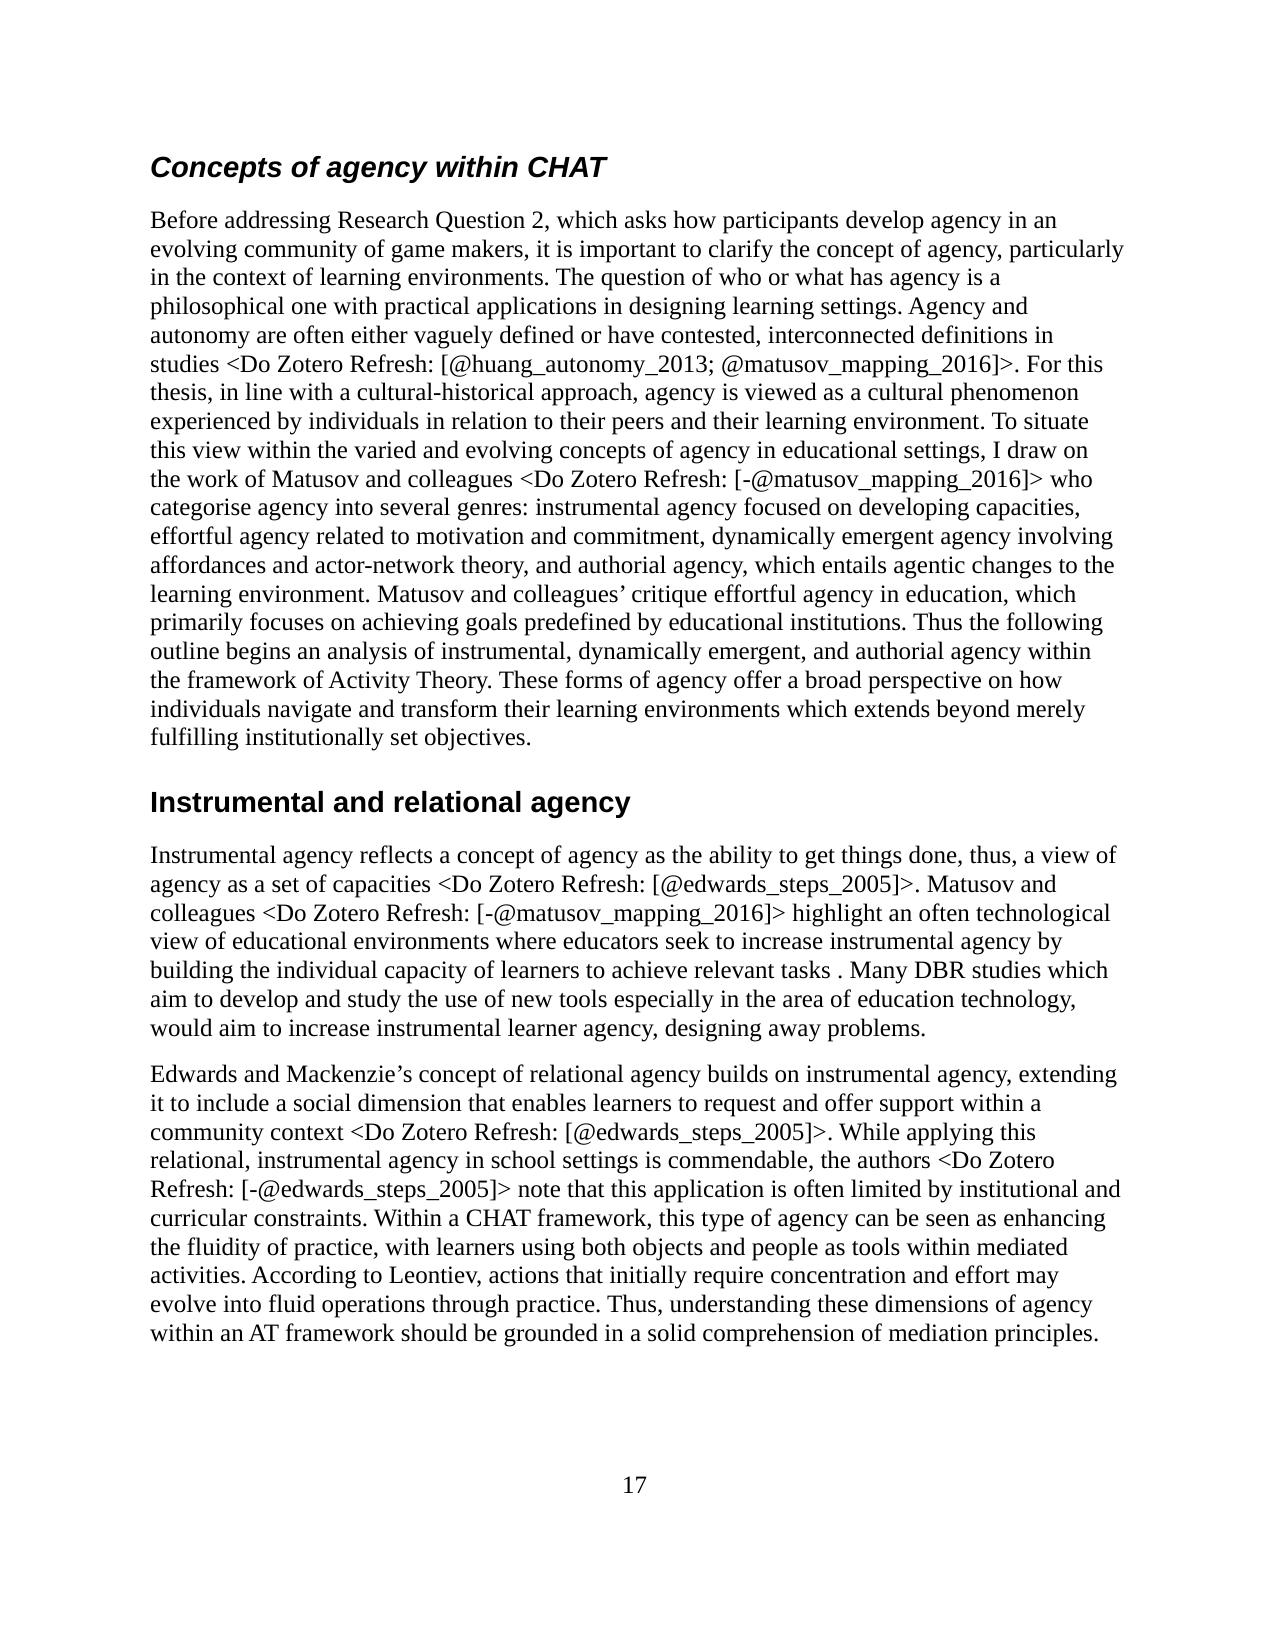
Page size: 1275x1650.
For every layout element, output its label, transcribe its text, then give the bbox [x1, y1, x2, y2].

text Before addressing Research Question 2, which asks how participants develop agency in an evolving community of game makers, it is important to clarify the concept of agency, particularly in the context of learning environments. The question of who or what has agency is a philosophical one with practical applications in designing learning settings. Agency and autonomy are often either vaguely defined or have contested, interconnected definitions in studies <Do Zotero Refresh: [@huang_autonomy_2013; @matusov_mapping_2016]>. For this thesis, in line with a cultural-historical approach, agency is viewed as a cultural phenomenon experienced by individuals in relation to their peers and their learning environment. To situate this view within the varied and evolving concepts of agency in educational settings, I draw on the work of Matusov and colleagues <Do Zotero Refresh: [-@matusov_mapping_2016]> who categorise agency into several genres: instrumental agency focused on developing capacities, effortful agency related to motivation and commitment, dynamically emergent agency involving affordances and actor-network theory, and authorial agency, which entails agentic changes to the learning environment. Matusov and colleagues’ critique effortful agency in education, which primarily focuses on achieving goals predefined by educational institutions. Thus the following outline begins an analysis of instrumental, dynamically emergent, and authorial agency within the framework of Activity Theory. These forms of agency offer a broad perspective on how individuals navigate and transform their learning environments which extends beyond merely fulfilling institutionally set objectives. [150, 205, 1125, 751]
subtitle Instrumental and relational agency [150, 785, 1125, 819]
text Instrumental agency reflects a concept of agency as the ability to get things done, thus, a view of agency as a set of capacities <Do Zotero Refresh: [@edwards_steps_2005]>. Matusov and colleagues <Do Zotero Refresh: [-@matusov_mapping_2016]> highlight an often technological view of educational environments where educators seek to increase instrumental agency by building the individual capacity of learners to achieve relevant tasks . Many DBR studies which aim to develop and study the use of new tools especially in the area of education technology, would aim to increase instrumental learner agency, designing away problems. [150, 840, 1125, 1041]
text Edwards and Mackenzie’s concept of relational agency builds on instrumental agency, extending it to include a social dimension that enables learners to request and offer support within a community context <Do Zotero Refresh: [@edwards_steps_2005]>. While applying this relational, instrumental agency in school settings is commendable, the authors <Do Zotero Refresh: [-@edwards_steps_2005]> note that this application is often limited by institutional and curricular constraints. Within a CHAT framework, this type of agency can be seen as enhancing the fluidity of practice, with learners using both objects and people as tools within mediated activities. According to Leontiev, actions that initially require concentration and effort may evolve into fluid operations through practice. Thus, understanding these dimensions of agency within an AT framework should be grounded in a solid comprehension of mediation principles. [150, 1059, 1125, 1347]
subtitle Concepts of agency within CHAT [150, 150, 1125, 183]
